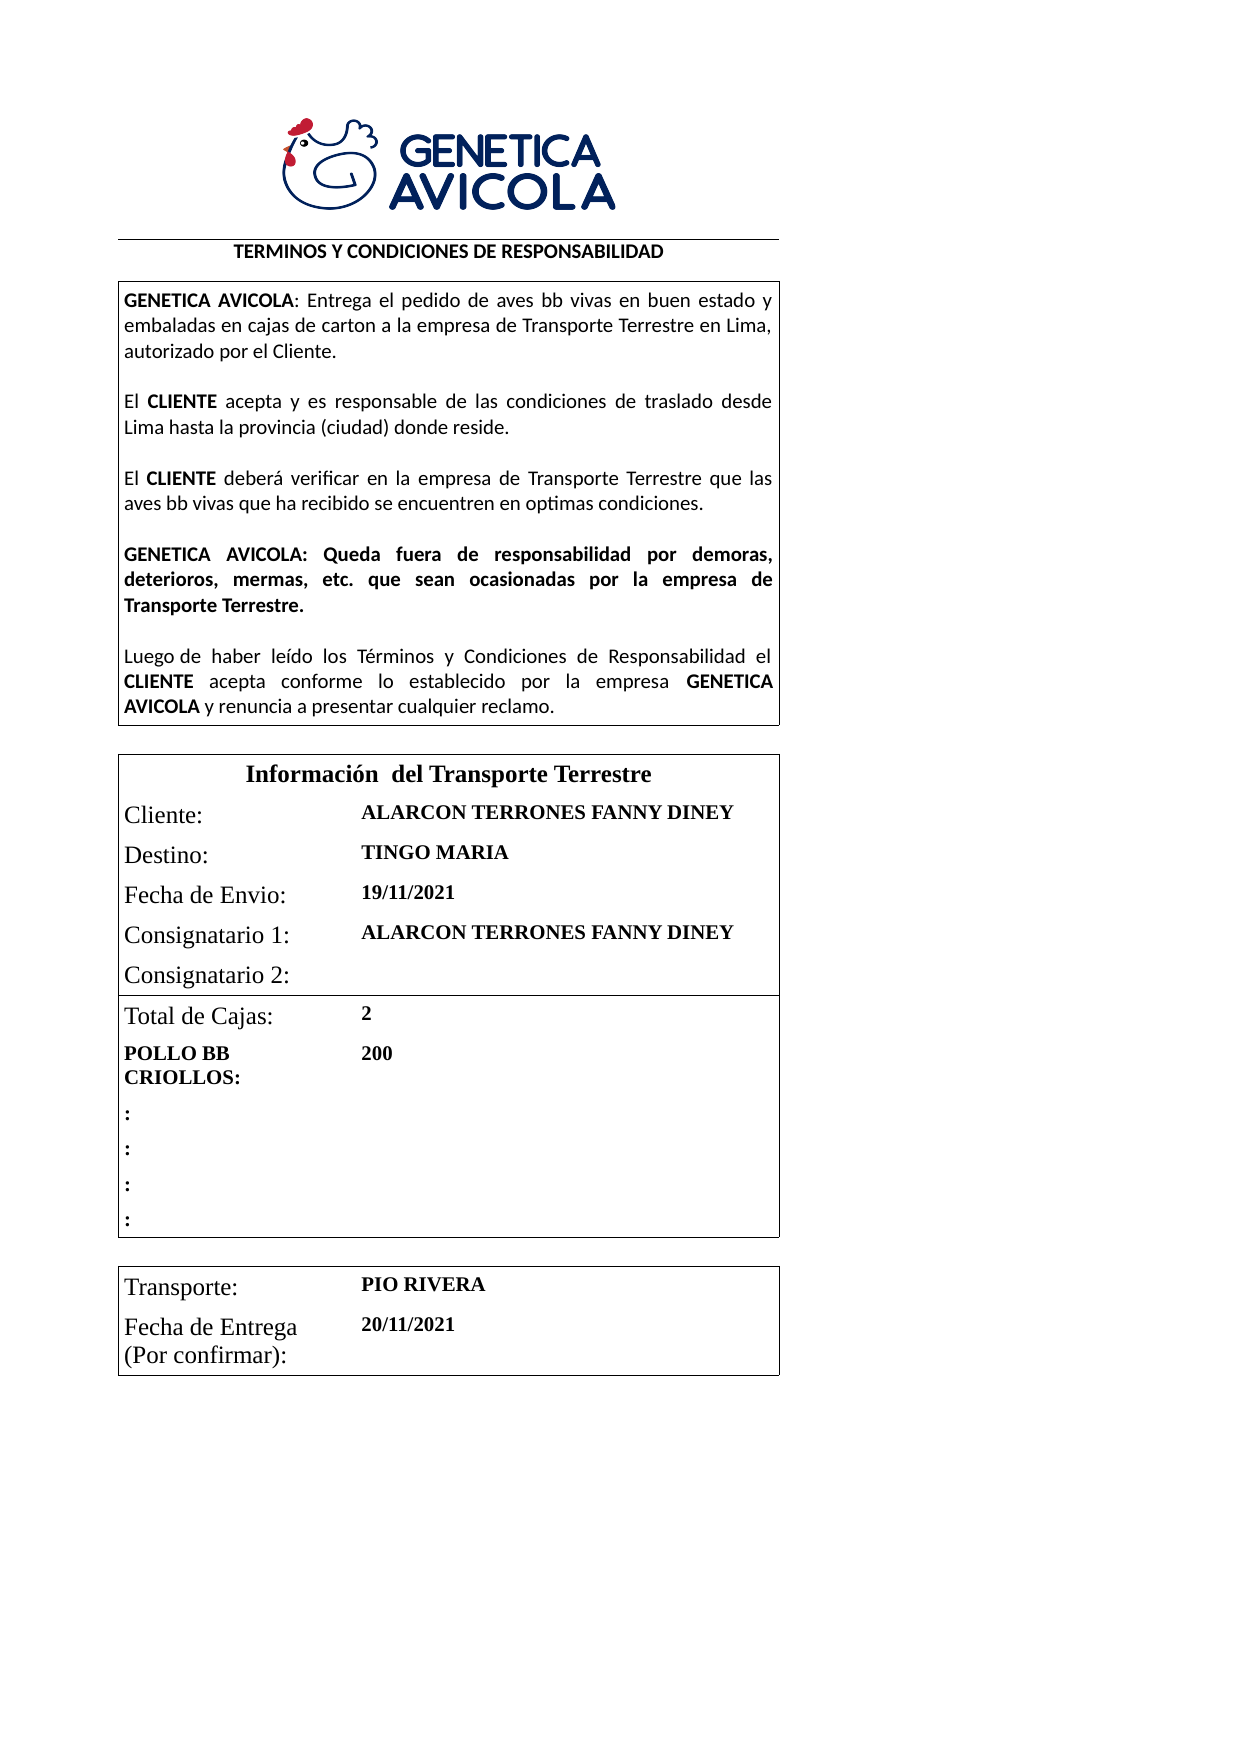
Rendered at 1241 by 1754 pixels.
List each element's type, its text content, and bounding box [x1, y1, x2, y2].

table_cell Destino: [119, 834, 356, 874]
table_cell Cliente: [119, 794, 356, 834]
table_cell Transporte: [119, 1267, 356, 1306]
table_cell [356, 1095, 779, 1130]
table_cell [356, 955, 779, 995]
table_cell [356, 1238, 779, 1266]
table_cell 19/11/2021 [356, 874, 779, 914]
table_cell [356, 1166, 779, 1201]
table_cell : [119, 1095, 356, 1130]
table_cell 2 [356, 996, 779, 1035]
table_cell Fecha de Envio: [119, 874, 356, 914]
table_cell GENETICA AVICOLA: Entrega el pedido de aves bb vivas en buen estado y embaladas en cajas de carton a la empresa de Transporte Terrestre en Lima, autorizado por el Cliente. El CLIENTE acepta y es responsable de las condiciones de traslado desde Lima hasta la provincia (ciudad) donde reside. El CLIENTE deberá verificar en la empresa de Transporte Terrestre que las aves bb vivas que ha recibido se encuentren en optimas condiciones. GENETICA AVICOLA: Queda fuera de responsabilidad por demoras, deterioros, mermas, etc. que sean ocasionadas por la empresa de Transporte Terrestre. Luego de haber leído los Términos y Condiciones de Responsabilidad el CLIENTE acepta conforme lo establecido por la empresa GENETICA AVICOLA y renuncia a presentar cualquier reclamo. [119, 282, 779, 725]
table_header TERMINOS Y CONDICIONES DE RESPONSABILIDAD [118, 240, 779, 281]
table_cell : [119, 1130, 356, 1166]
table_cell 200 [356, 1035, 779, 1095]
table_cell 20/11/2021 [356, 1306, 779, 1375]
table_cell PIO RIVERA [356, 1267, 779, 1306]
table_cell Fecha de Entrega (Por confirmar): [119, 1306, 356, 1375]
picture [282, 118, 616, 210]
table_cell Consignatario 2: [119, 955, 356, 995]
table_cell ALARCON TERRONES FANNY DINEY [356, 915, 779, 955]
table_cell Consignatario 1: [119, 915, 356, 955]
table_cell ALARCON TERRONES FANNY DINEY [356, 794, 779, 834]
table_cell Total de Cajas: [119, 996, 356, 1035]
table_cell : [119, 1166, 356, 1201]
table_cell [356, 1201, 779, 1237]
table_cell [118, 1238, 356, 1266]
table_cell : [119, 1201, 356, 1237]
table_cell [356, 1130, 779, 1166]
table_cell TINGO MARIA [356, 834, 779, 874]
table_cell POLLO BB CRIOLLOS: [119, 1035, 356, 1095]
table_header Información del Transporte Terrestre [119, 755, 779, 794]
